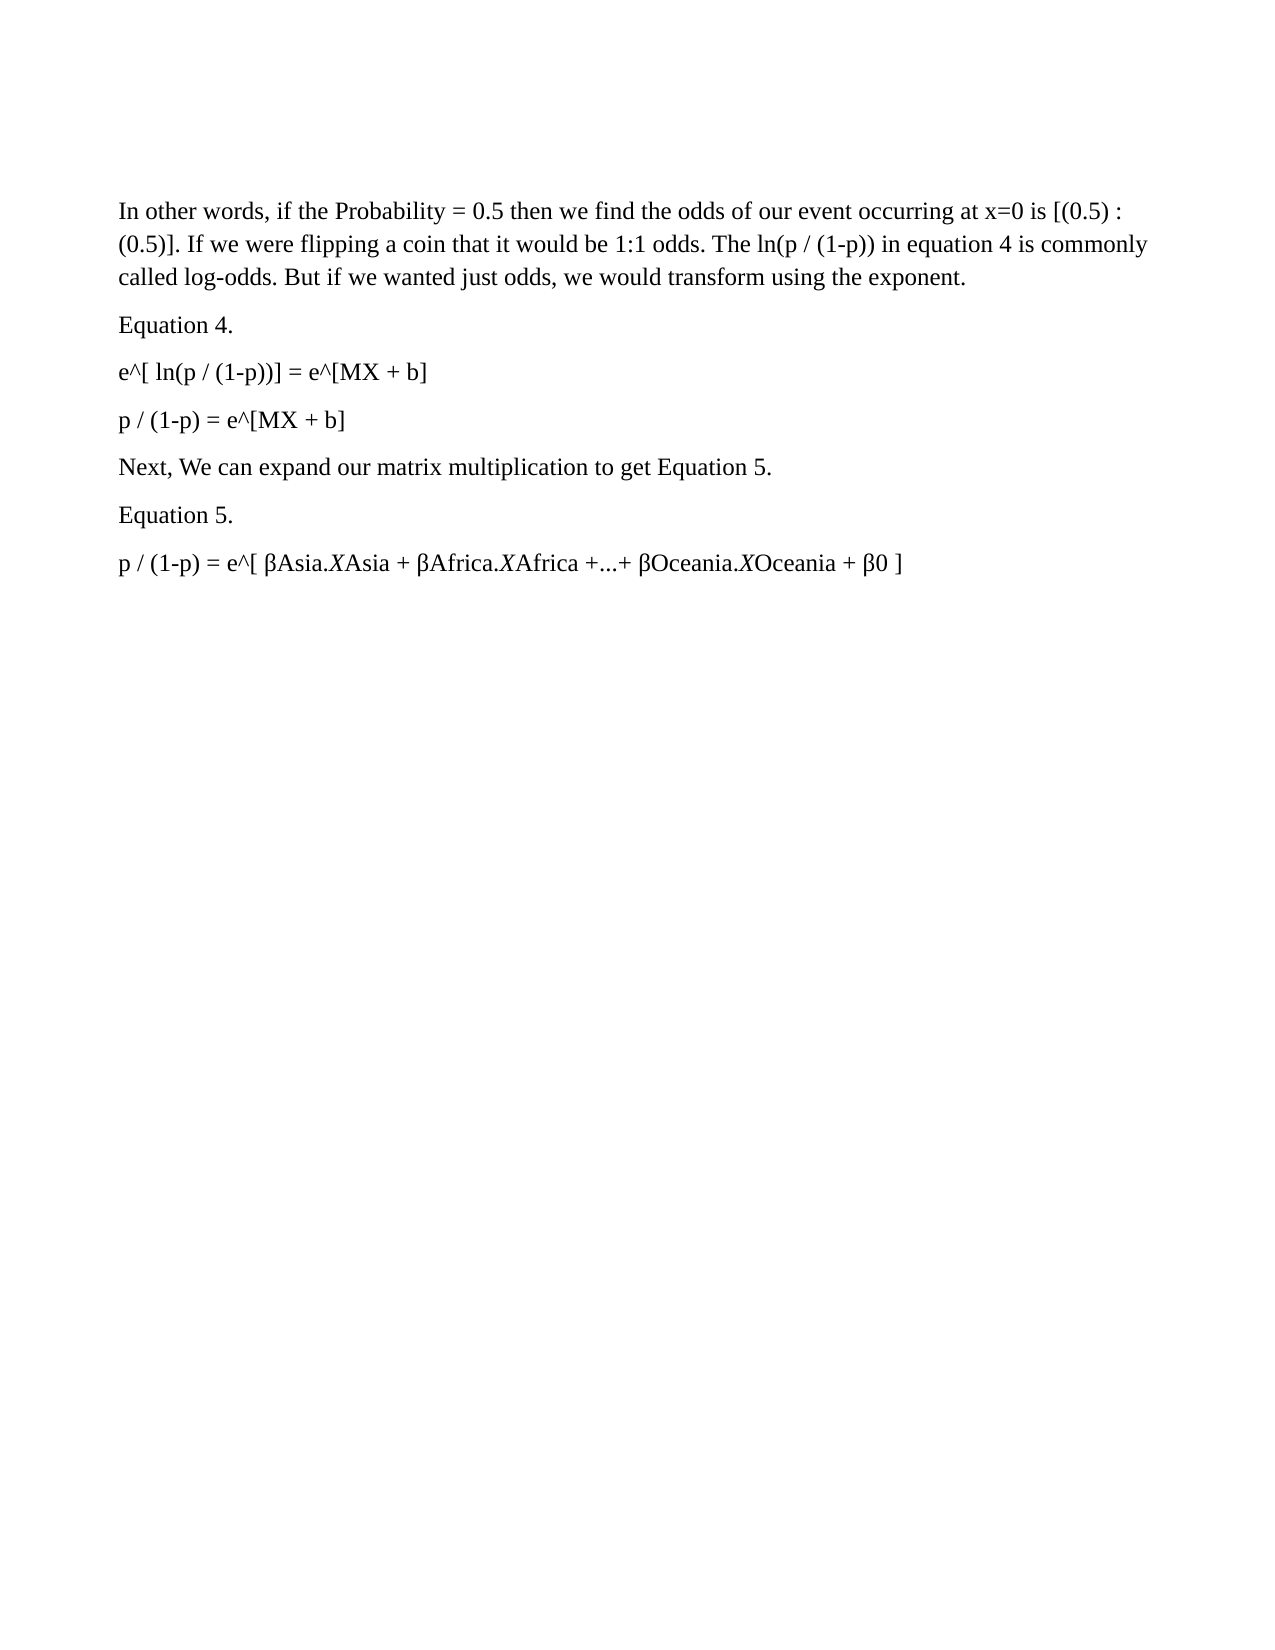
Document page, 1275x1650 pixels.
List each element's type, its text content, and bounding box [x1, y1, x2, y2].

text p / (1-p) = e^[MX + b] [118, 405, 1157, 434]
text In other words, if the Probability = 0.5 then we find the odds of our event occurring at x=0 is [(0.5) : (0.5)]. If we were flipping a coin that it would be 1:1 odds. The ln(p / (1-p)) in equation 4 is commonly called log-odds. But if we wanted just odds, we would transform using the exponent. [118, 196, 1157, 291]
text Equation 4. [118, 310, 1157, 338]
text p / (1-p) = e^[ βAsia.XAsia + βAfrica.XAfrica +...+ βOceania.XOceania + β0 ] [118, 548, 1157, 576]
text e^[ ln(p / (1-p))] = e^[MX + b] [118, 357, 1157, 386]
text Equation 5. [118, 500, 1157, 529]
text Next, We can expand our matrix multiplication to get Equation 5. [118, 452, 1157, 481]
